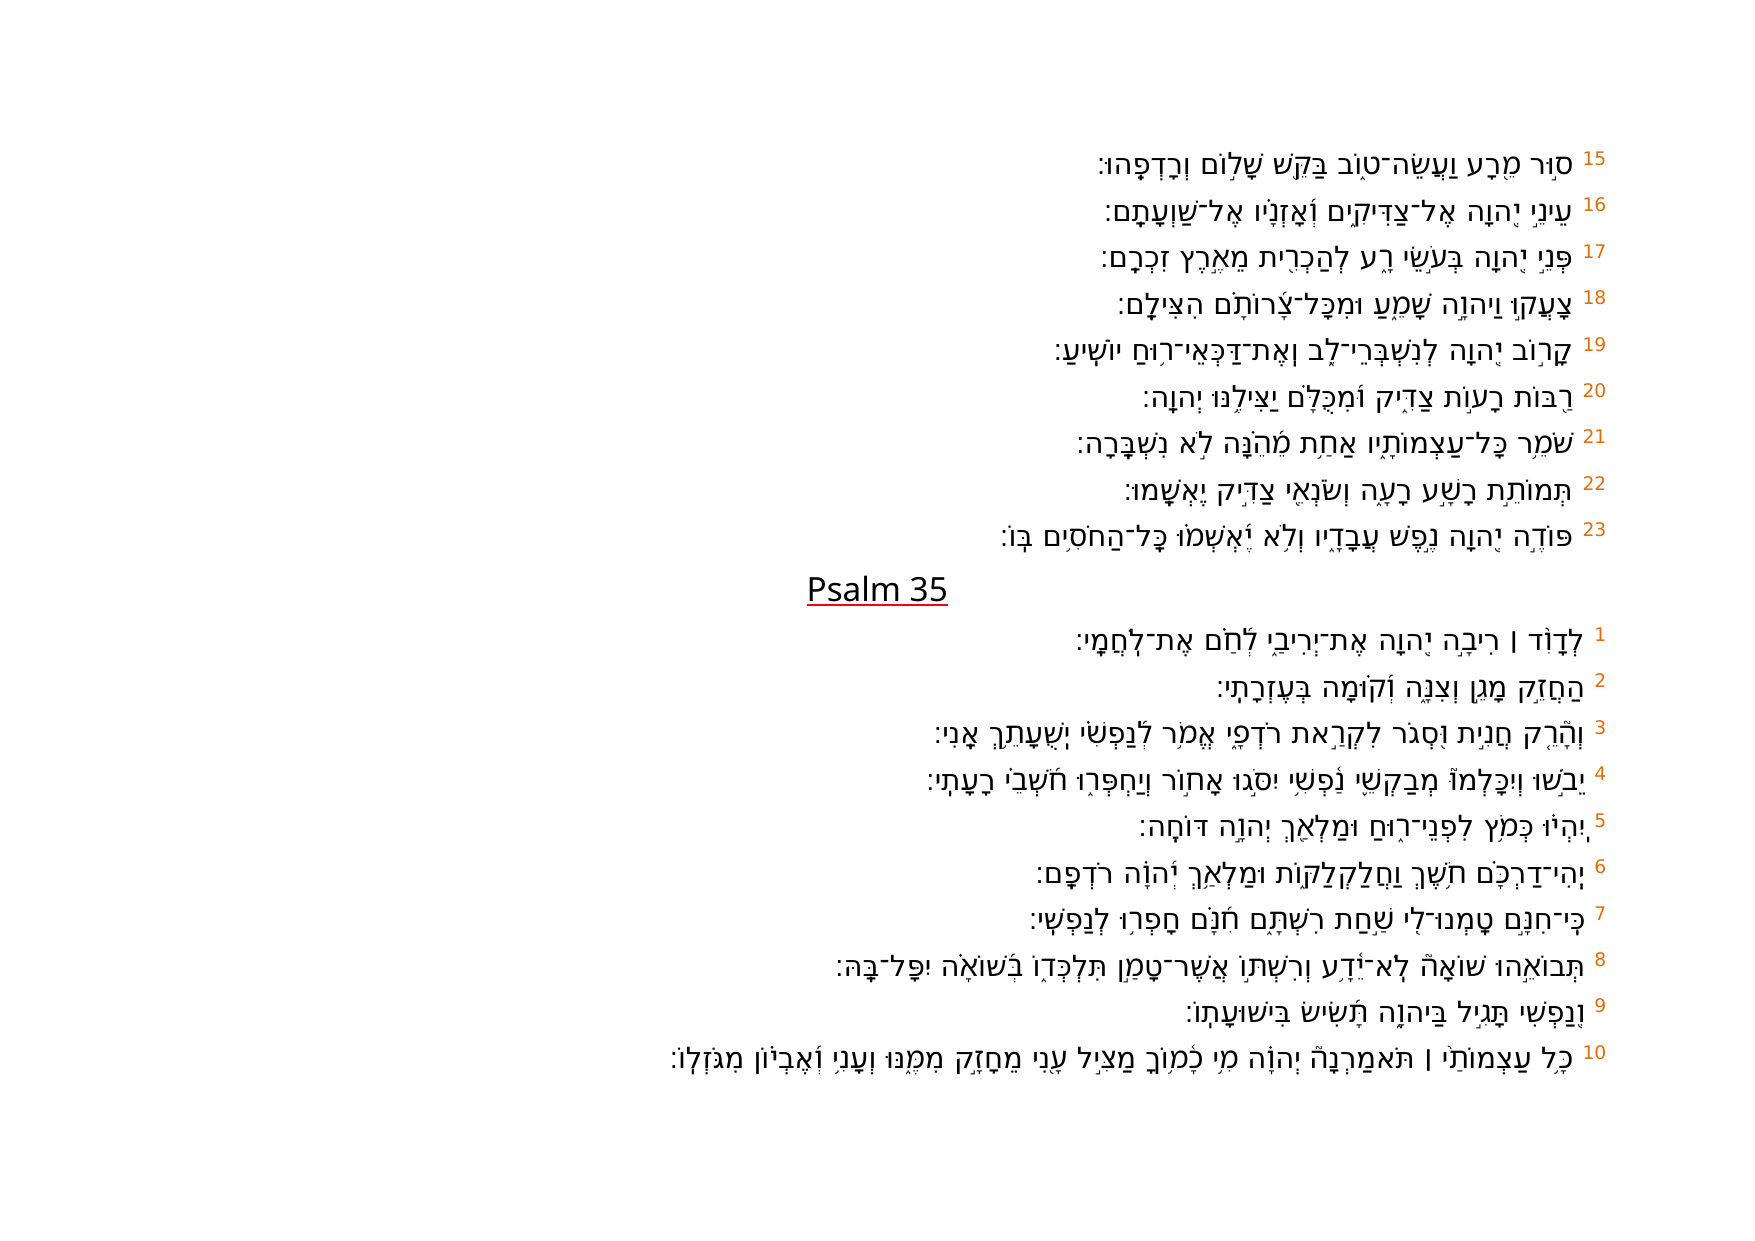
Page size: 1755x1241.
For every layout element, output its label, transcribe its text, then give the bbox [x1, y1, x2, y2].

text 2 הַחֲזֵ֣ק מָגֵ֣ן וְצִנָּ֑ה וְ֝ק֗וּמָה בְּעֶזְרָתִֽי׃ ‬‬‬‬ [148, 670, 1606, 704]
text 19 קָר֣וֹב יְ֭הוָה לְנִשְׁבְּרֵי־לֵ֑ב וְֽאֶת־דַּכְּאֵי־ר֥וּחַ יוֹשִֽׁיעַ׃ ‬‬‬‬ [148, 333, 1606, 367]
text 18 צָעֲק֣וּ וַיהוָ֣ה שָׁמֵ֑עַ וּמִכָּל־צָ֝רוֹתָ֗ם הִצִּילָֽם׃ ‬‬‬‬ [148, 287, 1606, 321]
text 8 תְּבוֹאֵ֣הוּ שׁוֹאָה֮ לֹֽא־יֵ֫דָ֥ע וְרִשְׁתּ֣וֹ אֲשֶׁר־טָמַ֣ן תִּלְכְּד֑וֹ בְּ֝שׁוֹאָ֗ה יִפָּל־בָּֽהּ׃ ‬‬‬‬ [148, 949, 1606, 983]
text 10 כָּ֥ל עַצְמוֹתַ֨י ׀ תֹּאמַרְנָה֮ יְהוָ֗ה מִ֥י כָ֫מ֥וֹךָ מַצִּ֣יל עָ֭נִי מֵחָזָ֣ק מִמֶּ֑נּוּ וְעָנִ֥י וְ֝אֶבְי֗וֹן מִגֹּזְלֽוֹ׃ ‬‬‬‬ [148, 1042, 1606, 1076]
text 15 ס֣וּר מֵ֭רָע וַעֲשֵׂה־ט֑וֹב בַּקֵּ֖שׁ שָׁל֣וֹם וְרָדְפֵֽהוּ׃ ‬‬‬‬ [148, 148, 1606, 182]
text 6 יְֽהִי־דַרְכָּ֗ם חֹ֥שֶׁךְ וַחֲלַקְלַקּ֑וֹת וּמַלְאַ֥ךְ יְ֝הוָ֗ה רֹדְפָֽם׃ ‬‬‬‬ [148, 856, 1606, 890]
text 1 לְדָוִ֨ד ׀ רִיבָ֣ה יְ֭הוָה אֶת־יְרִיבַ֑י לְ֝חַ֗ם אֶת־לֹֽחֲמָֽי׃ [148, 624, 1606, 658]
text 20 רַ֭בּוֹת רָע֣וֹת צַדִּ֑יק וּ֝מִכֻּלָּ֗ם יַצִּילֶ֥נּוּ יְהוָֽה׃ ‬‬‬‬ [148, 380, 1606, 414]
text 5 יִֽהְי֗וּ כְּמֹ֥ץ לִפְנֵי־ר֑וּחַ וּמַלְאַ֖ךְ יְהוָ֣ה דּוֹחֶֽה׃ ‬‬‬‬ [148, 809, 1606, 843]
text 17 פְּנֵ֣י יְ֭הוָה בְּעֹ֣שֵׂי רָ֑ע לְהַכְרִ֖ית מֵאֶ֣רֶץ זִכְרָֽם׃ ‬‬‬‬ [148, 241, 1606, 274]
text 22 תְּמוֹתֵ֣ת רָשָׁ֣ע רָעָ֑ה וְשֹׂנְאֵ֖י צַדִּ֣יק יֶאְשָֽׁמוּ׃ ‬‬‬‬ [148, 473, 1606, 507]
text 16 עֵינֵ֣י יְ֭הוָה אֶל־צַדִּיקִ֑ים וְ֝אָזְנָ֗יו אֶל־שַׁוְעָתָֽם׃ ‬‬‬‬ [148, 194, 1606, 228]
text 7 כִּֽי־חִנָּ֣ם טָֽמְנוּ־לִ֭י שַׁ֣חַת רִשְׁתָּ֑ם חִ֝נָּ֗ם חָפְר֥וּ לְנַפְשִֽׁי׃ ‬‬‬‬ [148, 902, 1606, 936]
text 4 יֵבֹ֣שׁוּ וְיִכָּלְמוּ֮ מְבַקְשֵׁ֢י נַ֫פְשִׁ֥י יִסֹּ֣גוּ אָח֣וֹר וְיַחְפְּר֑וּ חֹ֝שְׁבֵ֗י רָעָתִֽי׃ ‬‬‬‬ [148, 763, 1606, 797]
text 23 פּוֹדֶ֣ה יְ֭הוָה נֶ֣פֶשׁ עֲבָדָ֑יו וְלֹ֥א יֶ֝אְשְׁמ֗וּ כָּֽל־הַחֹסִ֥ים בּֽוֹ׃ ‬‬‬‬ [148, 519, 1606, 553]
text 3 וְהָ֘רֵ֤ק חֲנִ֣ית וּ֭סְגֹר לִקְרַ֣את רֹדְפָ֑י אֱמֹ֥ר לְ֝נַפְשִׁ֗י יְֽשֻׁעָתֵ֥ךְ אָֽנִי׃ ‬‬‬‬ [148, 717, 1606, 751]
text 9 וְ֭נַפְשִׁי תָּגִ֣יל בַּיהוָ֑ה תָּ֝שִׂישׂ בִּישׁוּעָתֽוֹ׃ ‬‬‬‬ [148, 995, 1606, 1029]
text 21 שֹׁמֵ֥ר כָּל־עַצְמוֹתָ֑יו אַחַ֥ת מֵ֝הֵ֗נָּה לֹ֣א נִשְׁבָּֽרָה׃ ‬‬‬‬ [148, 426, 1606, 460]
text Psalm 35 [148, 566, 1606, 611]
